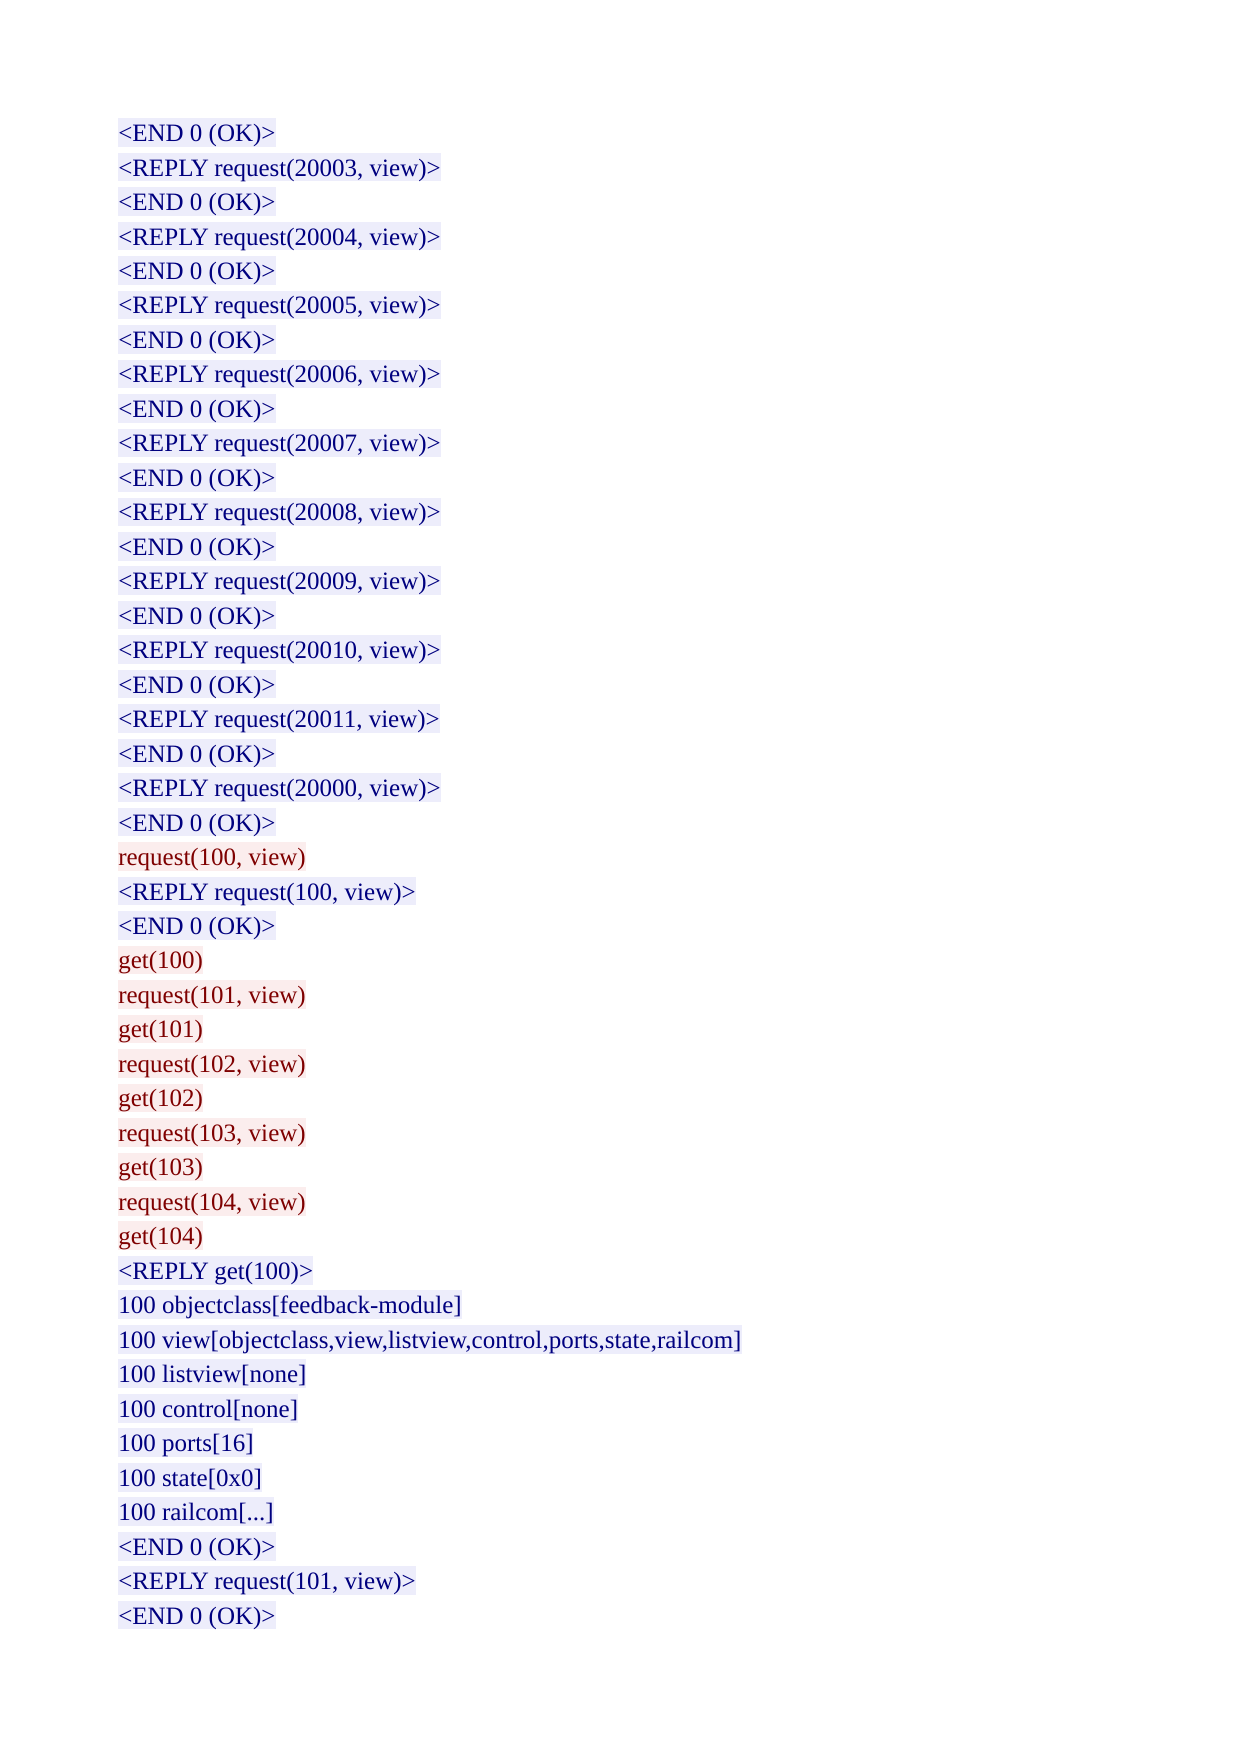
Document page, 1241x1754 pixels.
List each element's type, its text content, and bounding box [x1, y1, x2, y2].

text <END 0 (OK)> [118, 325, 1122, 354]
text 100 railcom[...] [118, 1497, 1122, 1526]
text get(104) [118, 1221, 1122, 1250]
text <END 0 (OK)> [118, 1532, 1122, 1561]
text <END 0 (OK)> [118, 911, 1122, 940]
text 100 listview[none] [118, 1359, 1122, 1388]
text get(101) [118, 1014, 1122, 1043]
text 100 control[none] [118, 1394, 1122, 1423]
text 100 ports[16] [118, 1428, 1122, 1457]
text get(100) [118, 946, 1122, 974]
text <REPLY request(20006, view)> [118, 359, 1122, 388]
text <END 0 (OK)> [118, 1601, 1122, 1629]
text <REPLY request(20003, view)> [118, 153, 1122, 181]
text <END 0 (OK)> [118, 118, 1122, 147]
text request(101, view) [118, 980, 1122, 1009]
text get(102) [118, 1083, 1122, 1112]
text <REPLY request(101, view)> [118, 1566, 1122, 1595]
text <REPLY request(20000, view)> [118, 773, 1122, 802]
text <END 0 (OK)> [118, 808, 1122, 836]
text <REPLY request(20005, view)> [118, 291, 1122, 319]
text <END 0 (OK)> [118, 670, 1122, 698]
text <REPLY request(20007, view)> [118, 428, 1122, 457]
text <REPLY request(20004, view)> [118, 222, 1122, 250]
text request(104, view) [118, 1187, 1122, 1216]
text 100 state[0x0] [118, 1463, 1122, 1492]
text <END 0 (OK)> [118, 256, 1122, 285]
text <REPLY request(20008, view)> [118, 497, 1122, 526]
text 100 view[objectclass,view,listview,control,ports,state,railcom] [118, 1325, 1122, 1354]
text request(102, view) [118, 1049, 1122, 1078]
text 100 objectclass[feedback-module] [118, 1290, 1122, 1319]
text <END 0 (OK)> [118, 187, 1122, 216]
text <END 0 (OK)> [118, 601, 1122, 629]
text get(103) [118, 1152, 1122, 1181]
text <REPLY request(100, view)> [118, 877, 1122, 905]
text <REPLY get(100)> [118, 1256, 1122, 1285]
text request(100, view) [118, 842, 1122, 871]
text <END 0 (OK)> [118, 532, 1122, 561]
text <END 0 (OK)> [118, 463, 1122, 492]
text request(103, view) [118, 1118, 1122, 1147]
text <REPLY request(20011, view)> [118, 704, 1122, 733]
text <REPLY request(20009, view)> [118, 566, 1122, 595]
text <END 0 (OK)> [118, 394, 1122, 423]
text <END 0 (OK)> [118, 739, 1122, 767]
text <REPLY request(20010, view)> [118, 635, 1122, 664]
